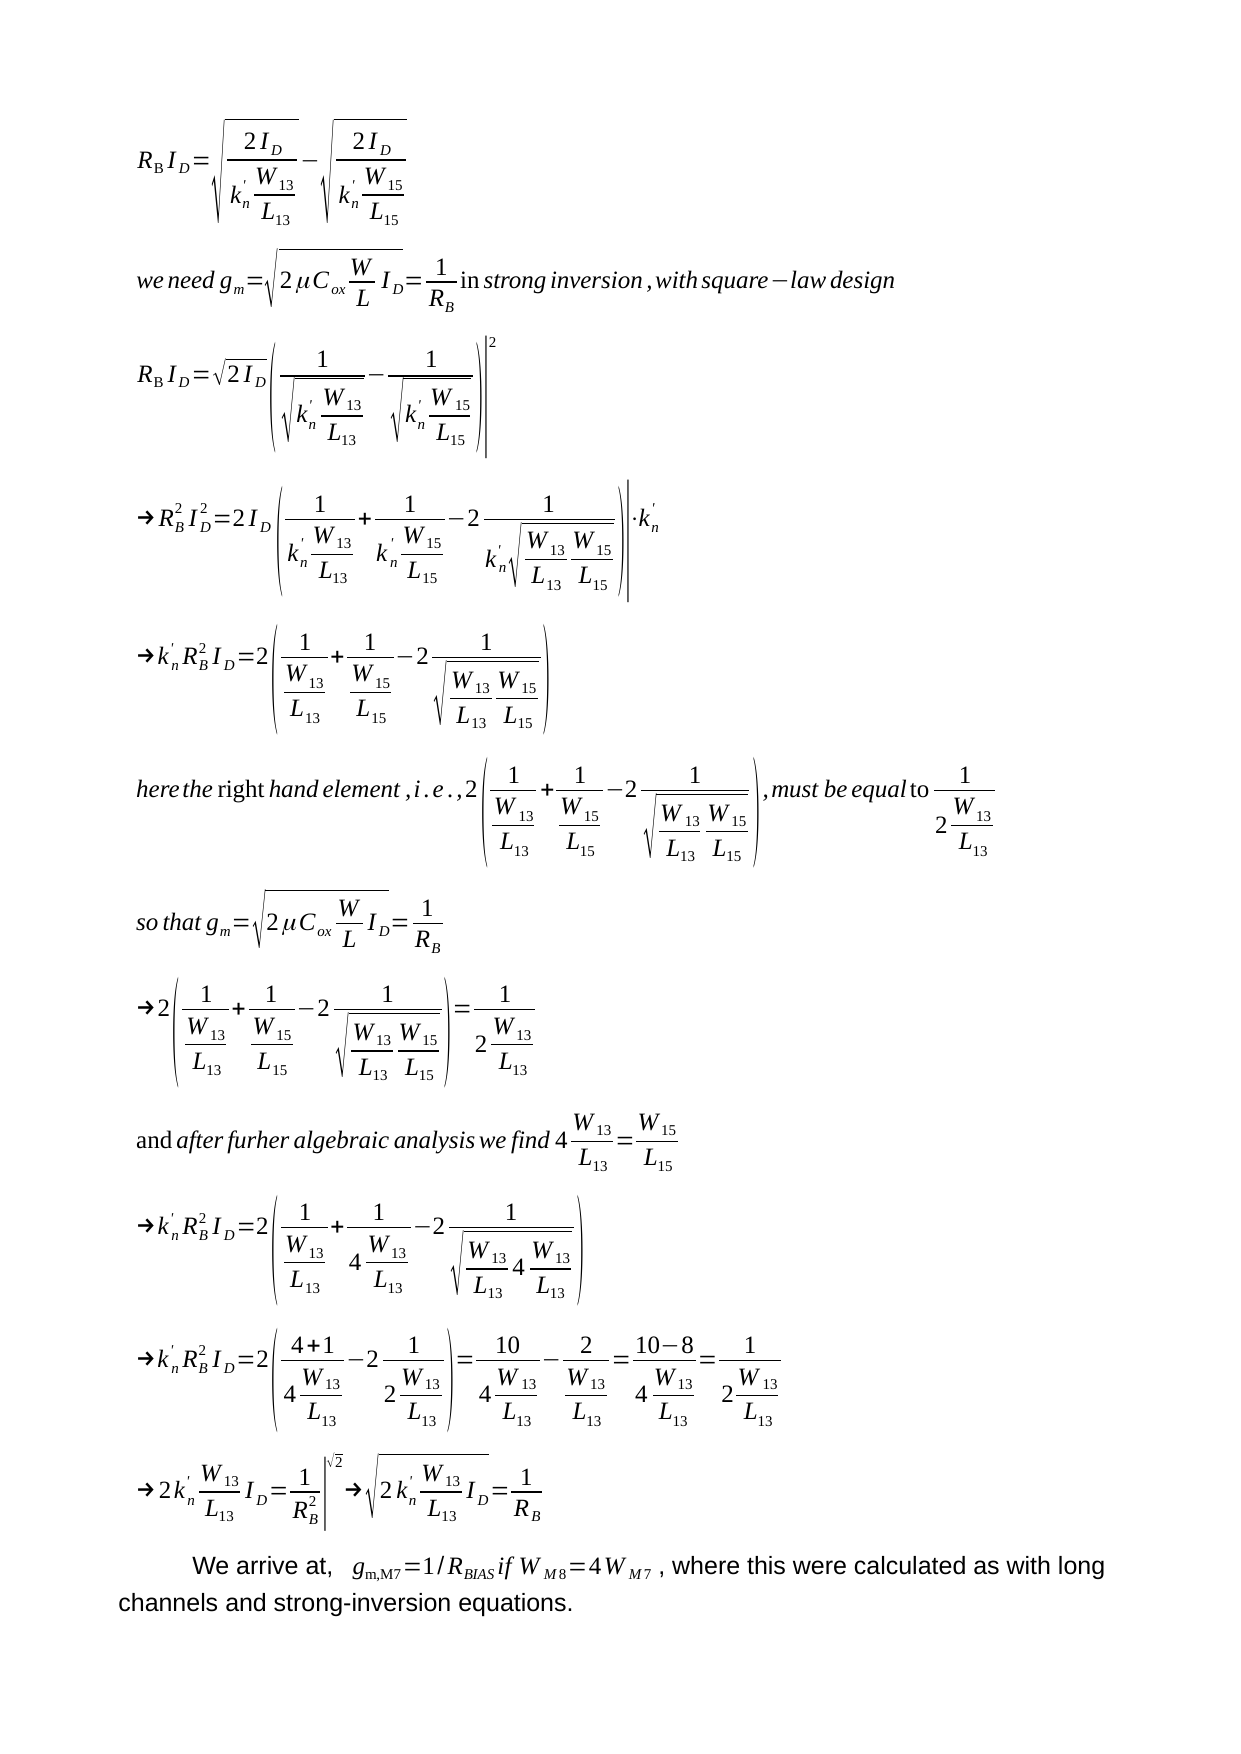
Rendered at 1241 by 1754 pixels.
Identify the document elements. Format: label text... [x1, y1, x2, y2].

text We arrive at,, where this were calculated as with long channels and strong-inversion equations. [118, 1551, 1122, 1616]
